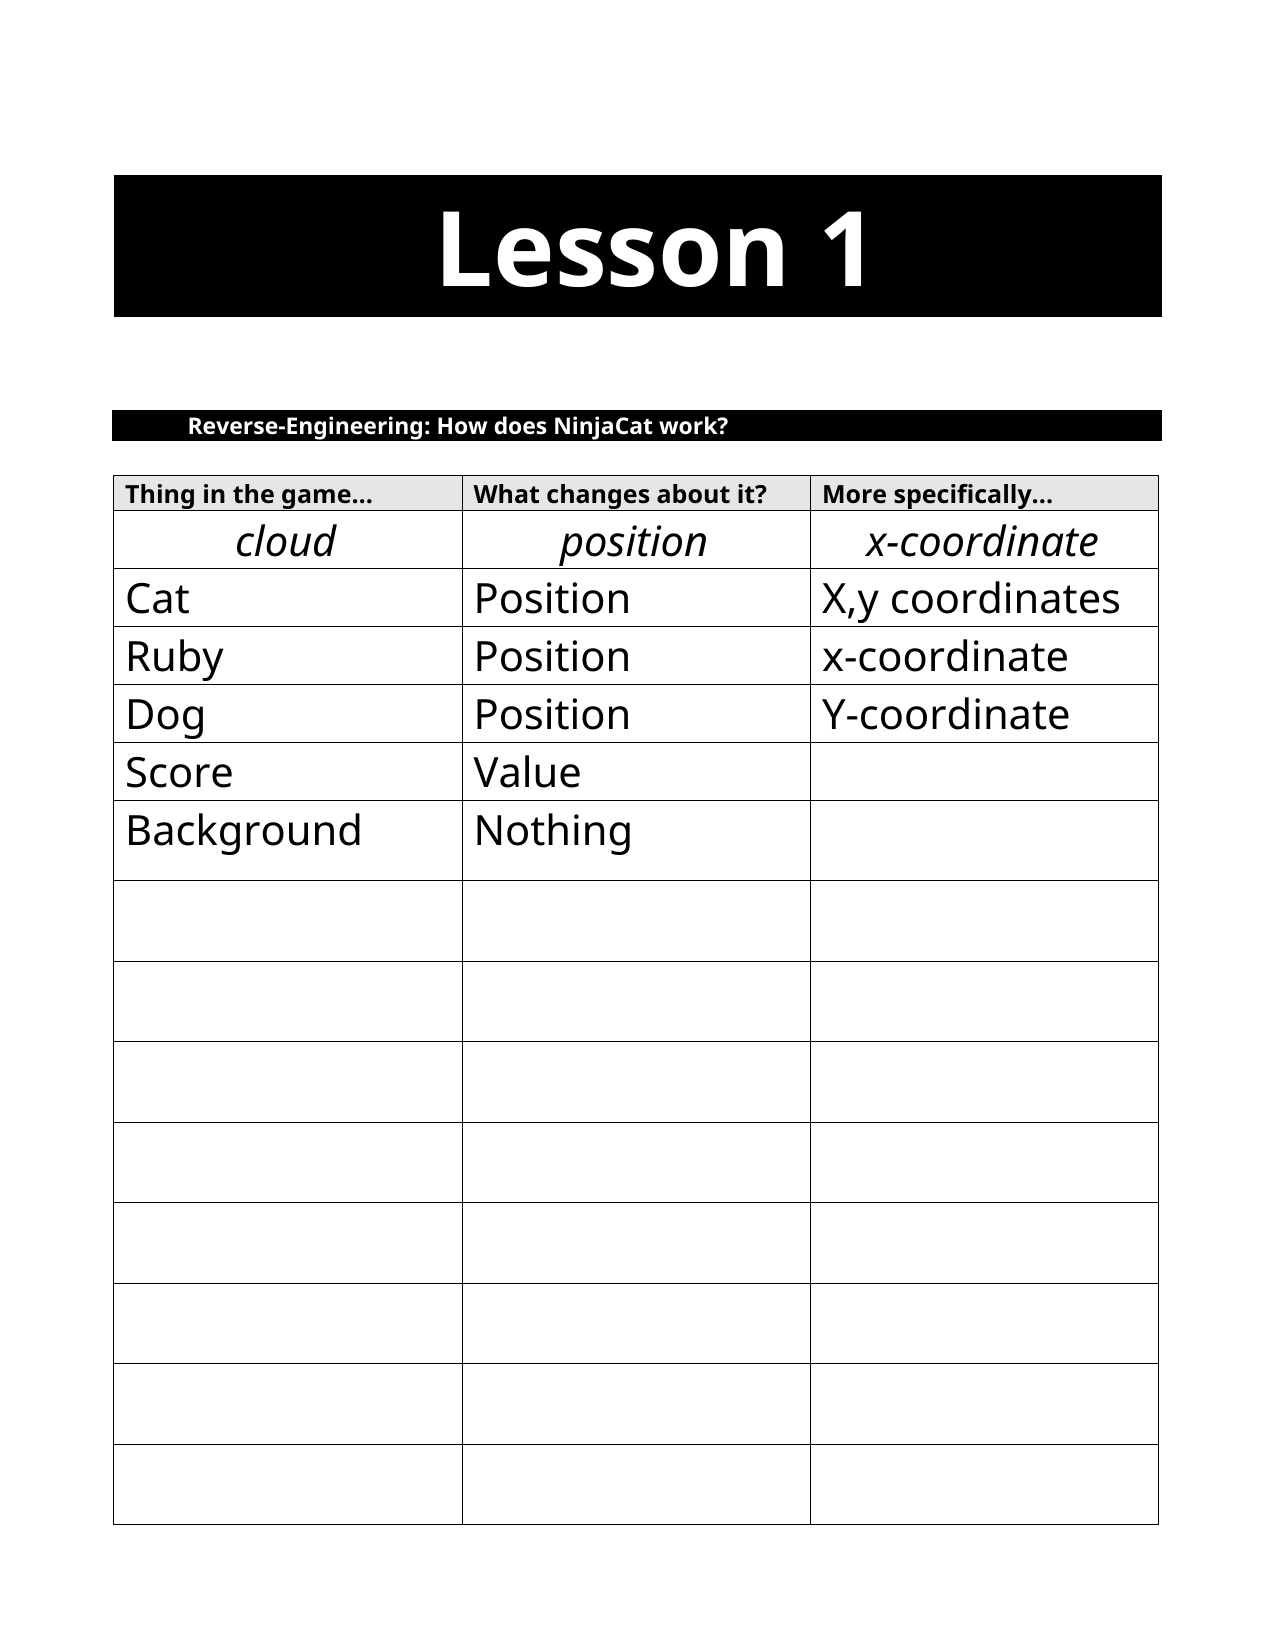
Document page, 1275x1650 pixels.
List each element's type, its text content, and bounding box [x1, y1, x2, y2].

table_cell Dog [114, 685, 462, 742]
table_cell [463, 1284, 810, 1363]
table_cell Score [114, 743, 462, 799]
table_cell [114, 1203, 462, 1283]
table_cell Position [463, 627, 810, 684]
table_cell cloud [114, 511, 462, 568]
table_cell Ruby [114, 627, 462, 684]
table_cell [463, 1445, 810, 1524]
table_cell [811, 743, 1158, 799]
table_cell [463, 1042, 810, 1122]
table_cell [811, 1203, 1158, 1283]
table_cell [114, 1364, 462, 1444]
table_cell [463, 962, 810, 1041]
table_cell [811, 1123, 1158, 1202]
table_cell Y-coordinate [811, 685, 1158, 742]
table_cell Cat [114, 569, 462, 626]
table_cell position [463, 511, 810, 568]
table_header What changes about it? [463, 476, 810, 510]
table_cell Value [463, 743, 810, 799]
table_cell [463, 881, 810, 961]
table_cell x-coordinate [811, 627, 1158, 684]
table_cell [463, 1364, 810, 1444]
table_cell [463, 1203, 810, 1283]
subtitle Reverse-Engineering: How does NinjaCat work? [112, 410, 1162, 441]
table_header Thing in the game… [114, 476, 462, 510]
table_cell [114, 1445, 462, 1524]
table_cell [811, 962, 1158, 1041]
subtitle Lesson 1 [114, 175, 1162, 317]
table_cell [811, 1284, 1158, 1363]
table_cell [811, 1042, 1158, 1122]
table_cell Position [463, 685, 810, 742]
table_cell Background [114, 801, 462, 880]
table_cell [811, 881, 1158, 961]
table_cell [114, 1123, 462, 1202]
table_cell [114, 962, 462, 1041]
table_cell [811, 1364, 1158, 1444]
table_cell [114, 1042, 462, 1122]
table_cell [114, 881, 462, 961]
table_cell x-coordinate [811, 511, 1158, 568]
table_cell Position [463, 569, 810, 626]
table_cell [114, 1284, 462, 1363]
table_cell [811, 1445, 1158, 1524]
table_header More specifically... [811, 476, 1158, 510]
table_cell Nothing [463, 801, 810, 880]
table_cell X,y coordinates [811, 569, 1158, 626]
table_cell [463, 1123, 810, 1202]
table_cell [811, 801, 1158, 880]
